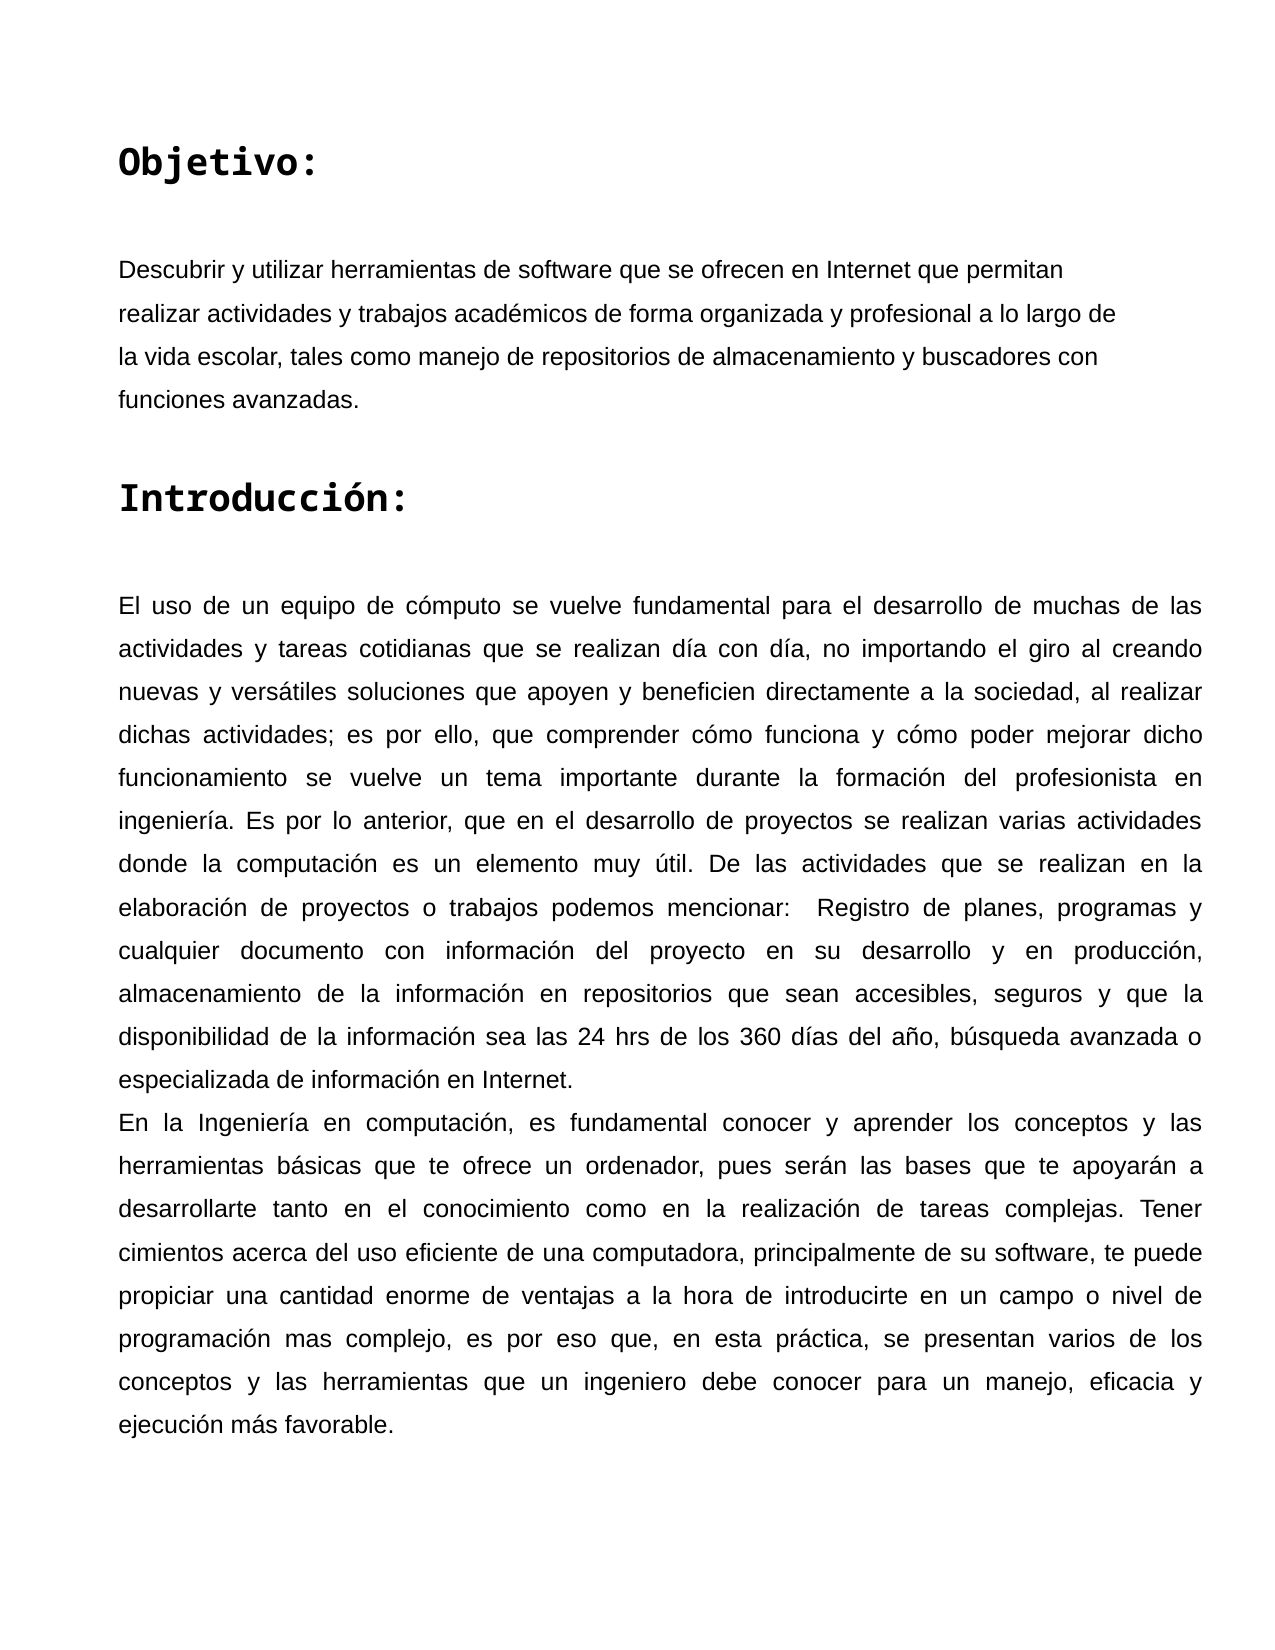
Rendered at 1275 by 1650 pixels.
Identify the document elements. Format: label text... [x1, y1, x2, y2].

text realizar actividades y trabajos académicos de forma organizada y profesional a lo largo de [118, 298, 1205, 327]
text funciones avanzadas. [118, 385, 1205, 413]
text Objetivo: [118, 136, 1205, 187]
text El uso de un equipo de cómputo se vuelve fundamental para el desarrollo de muchas de las actividades y tareas cotidianas que se realizan día con día, no importando el giro al creando nuevas y versátiles soluciones que apoyen y beneficien directamente a la sociedad, al realizar dichas actividades; es por ello, que comprender cómo funciona y cómo poder mejorar dicho funcionamiento se vuelve un tema importante durante la formación del profesionista en ingeniería. Es por lo anterior, que en el desarrollo de proyectos se realizan varias actividades donde la computación es un elemento muy útil. De las actividades que se realizan en la elaboración de proyectos o trabajos podemos mencionar: Registro de planes, programas y cualquier documento con información del proyecto en su desarrollo y en producción, almacenamiento de la información en repositorios que sean accesibles, seguros y que la disponibilidad de la información sea las 24 hrs de los 360 días del año, búsqueda avanzada o especializada de información en Internet. [118, 591, 1205, 1094]
text En la Ingeniería en computación, es fundamental conocer y aprender los conceptos y las herramientas básicas que te ofrece un ordenador, pues serán las bases que te apoyarán a desarrollarte tanto en el conocimiento como en la realización de tareas complejas. Tener cimientos acerca del uso eficiente de una computadora, principalmente de su software, te puede propiciar una cantidad enorme de ventajas a la hora de introducirte en un campo o nivel de programación mas complejo, es por eso que, en esta práctica, se presentan varios de los conceptos y las herramientas que un ingeniero debe conocer para un manejo, eficacia y ejecución más favorable. [118, 1108, 1205, 1439]
text Descubrir y utilizar herramientas de software que se ofrecen en Internet que permitan [118, 255, 1205, 284]
text Introducción: [118, 471, 1205, 522]
text la vida escolar, tales como manejo de repositorios de almacenamiento y buscadores con [118, 342, 1205, 370]
